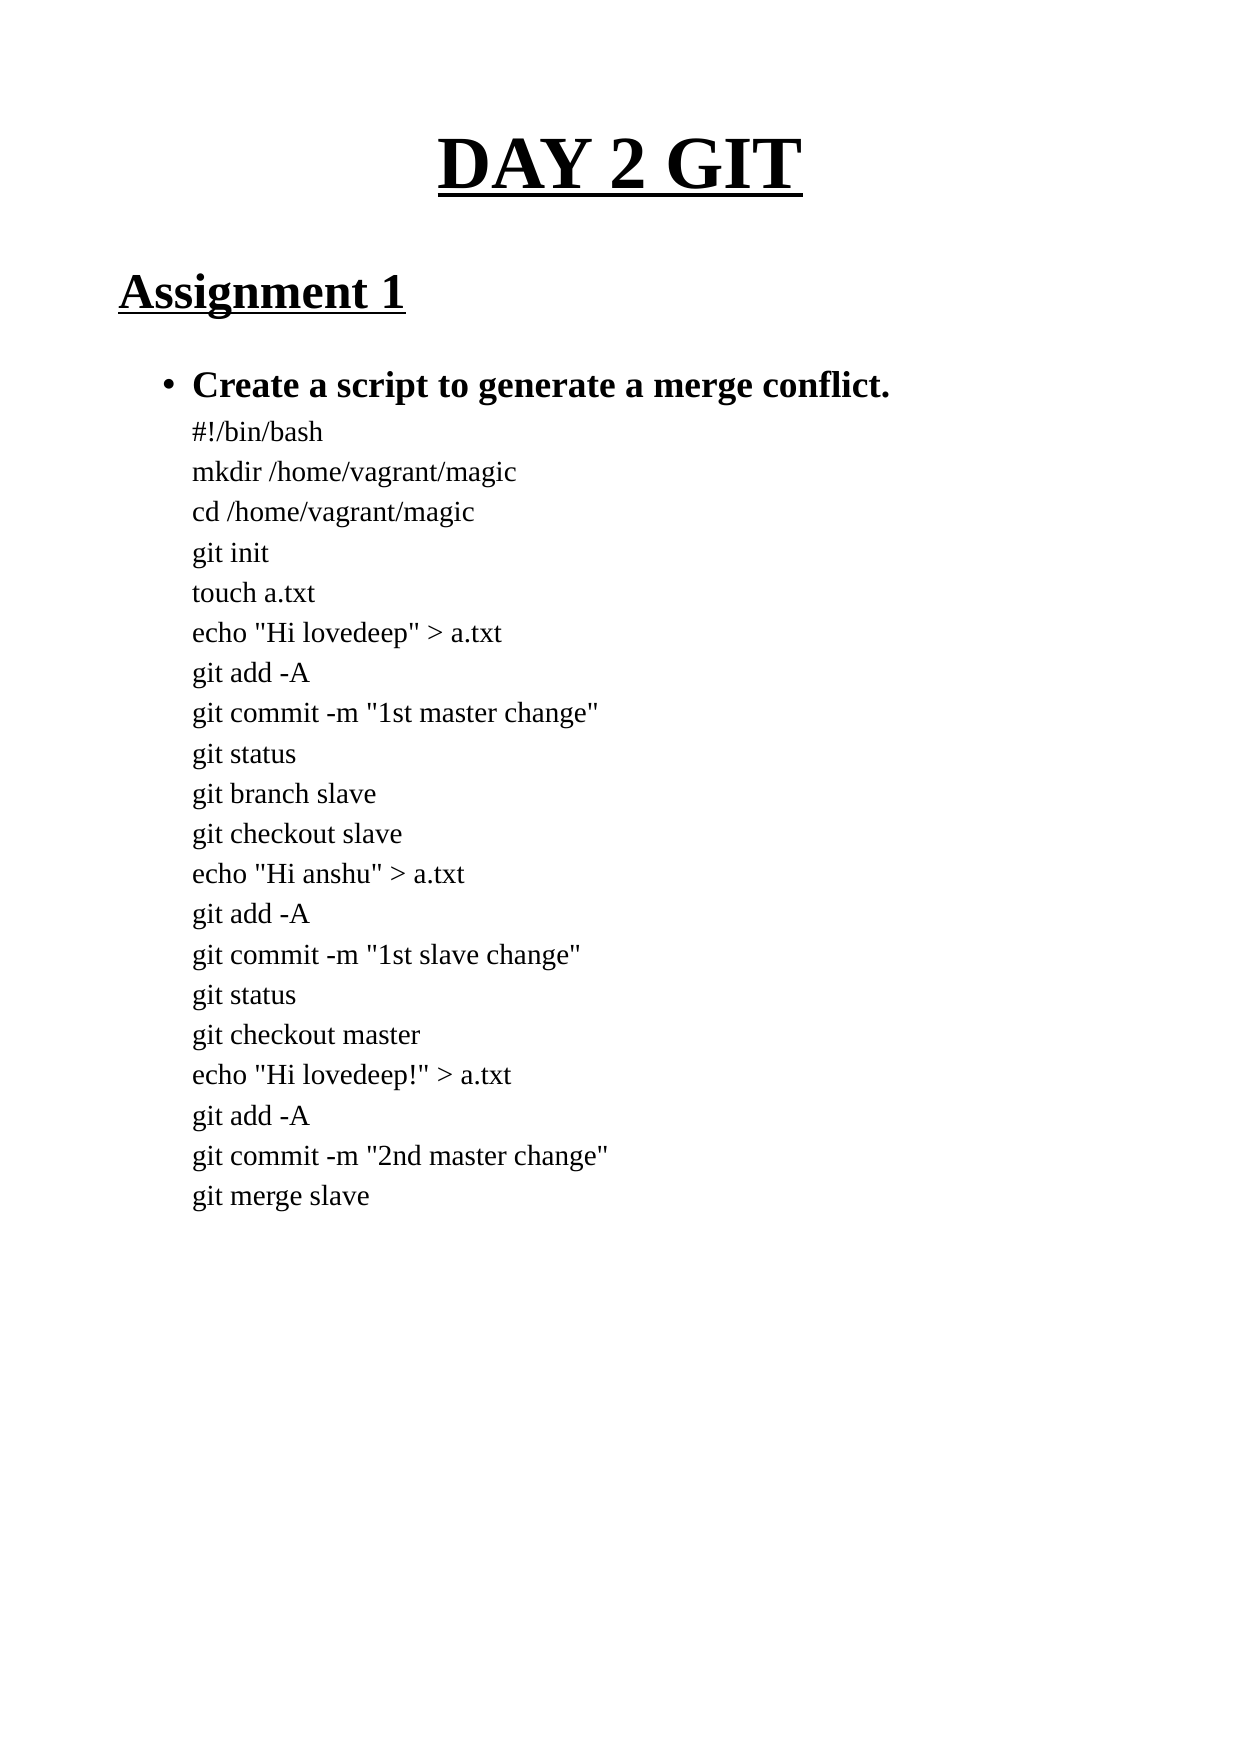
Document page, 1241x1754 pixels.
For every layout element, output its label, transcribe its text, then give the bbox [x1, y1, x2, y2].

list git status [162, 977, 1122, 1011]
list touch a.txt [162, 575, 1122, 608]
list git commit -m "2nd master change" [162, 1138, 1122, 1171]
list git add -A [162, 655, 1122, 689]
list git commit -m "1st slave change" [162, 937, 1122, 970]
list #!/bin/bash [162, 414, 1122, 448]
list git checkout slave [162, 816, 1122, 850]
list git status [162, 736, 1122, 769]
list cd /home/vagrant/magic [162, 494, 1122, 528]
list git init [162, 535, 1122, 568]
list echo "Hi lovedeep!" > a.txt [162, 1057, 1122, 1091]
list git add -A [162, 1098, 1122, 1131]
list echo "Hi anshu" > a.txt [162, 856, 1122, 890]
list mkdir /home/vagrant/magic [162, 454, 1122, 488]
list git branch slave [162, 776, 1122, 809]
list Create a script to generate a merge conflict. [162, 362, 1122, 406]
list echo "Hi lovedeep" > a.txt [162, 615, 1122, 649]
text Assignment 1 [118, 262, 1122, 319]
list git commit -m "1st master change" [162, 696, 1122, 729]
list git checkout master [162, 1017, 1122, 1051]
list git merge slave [162, 1178, 1122, 1212]
list git add -A [162, 897, 1122, 930]
text DAY 2 GIT [118, 118, 1122, 204]
